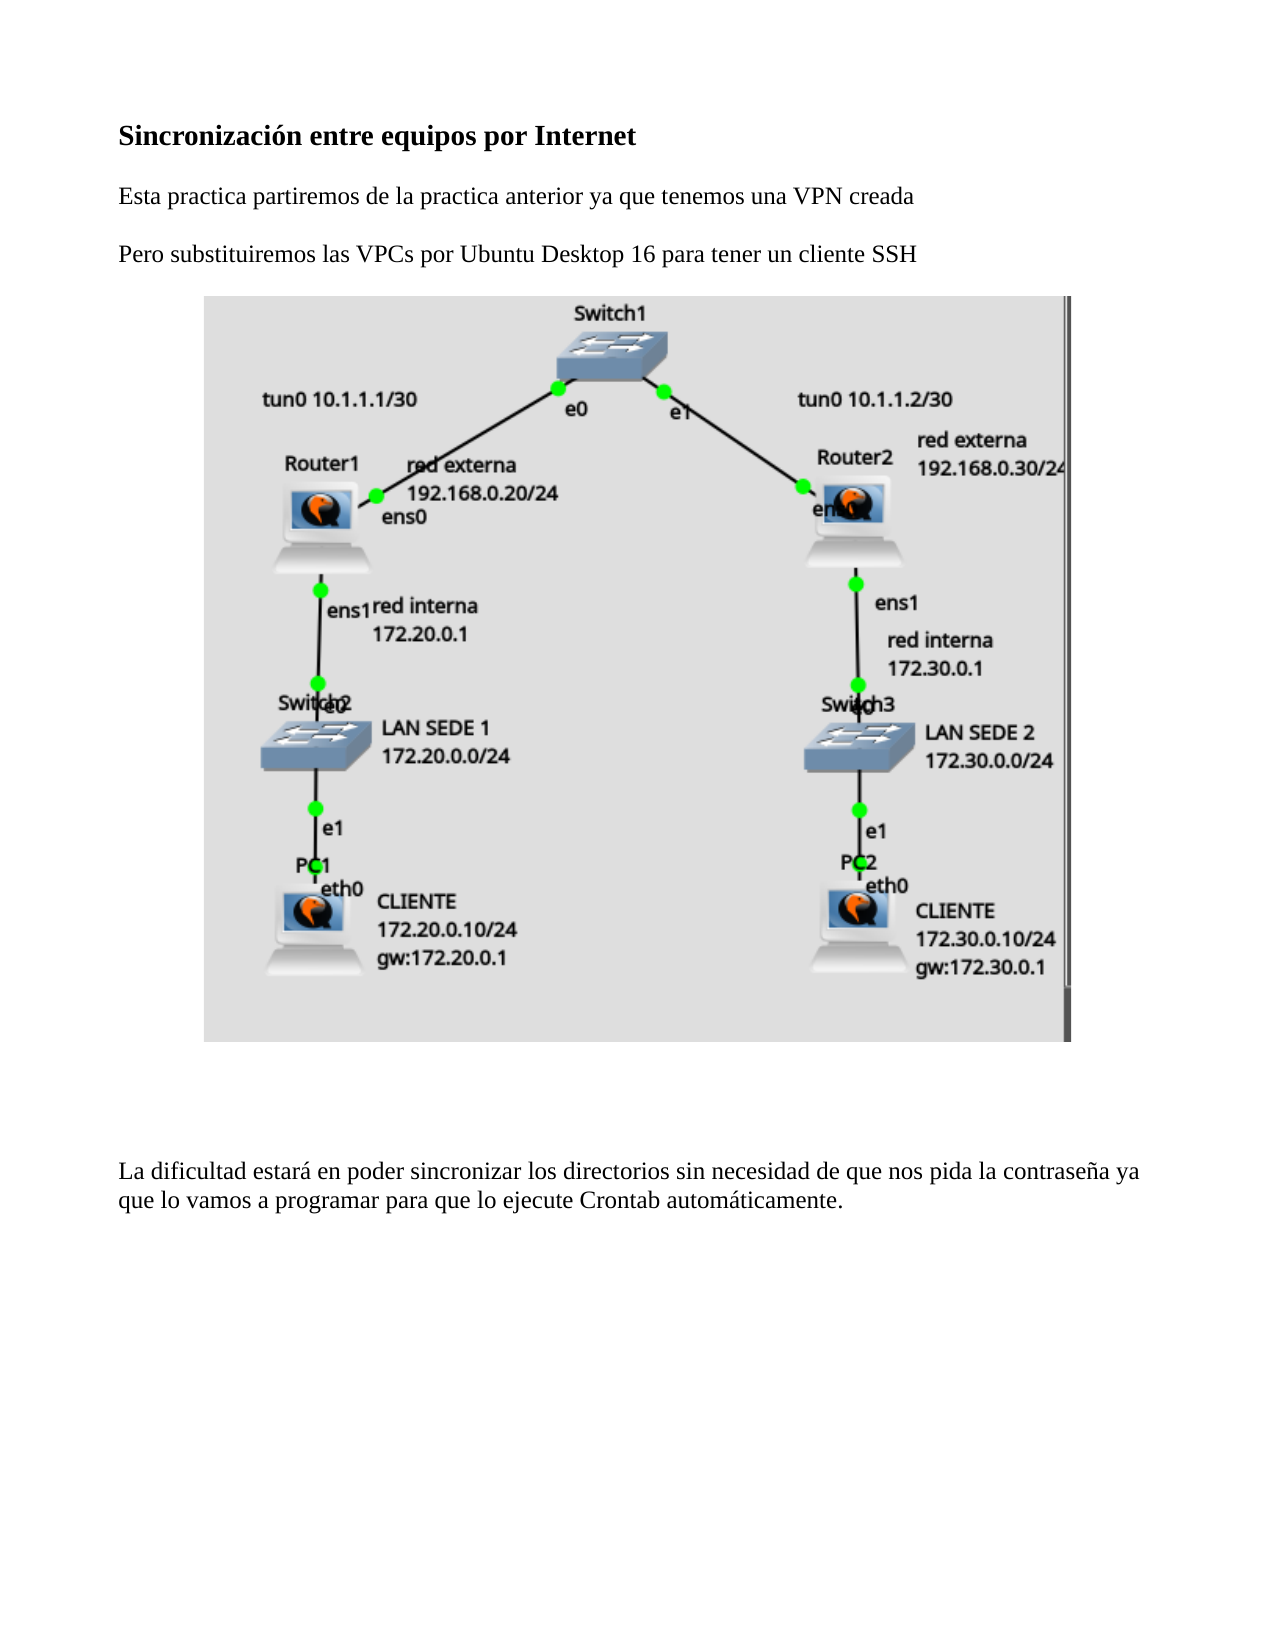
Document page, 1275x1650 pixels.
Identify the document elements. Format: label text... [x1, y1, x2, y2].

text Esta practica partiremos de la practica anterior ya que tenemos una VPN creada [118, 181, 1157, 210]
picture [203, 296, 1072, 1042]
text Pero substituiremos las VPCs por Ubuntu Desktop 16 para tener un cliente SSH [118, 239, 1157, 267]
text La dificultad estará en poder sincronizar los directorios sin necesidad de que nos pida la contraseña ya que lo vamos a programar para que lo ejecute Crontab automáticamente. [118, 1156, 1157, 1214]
